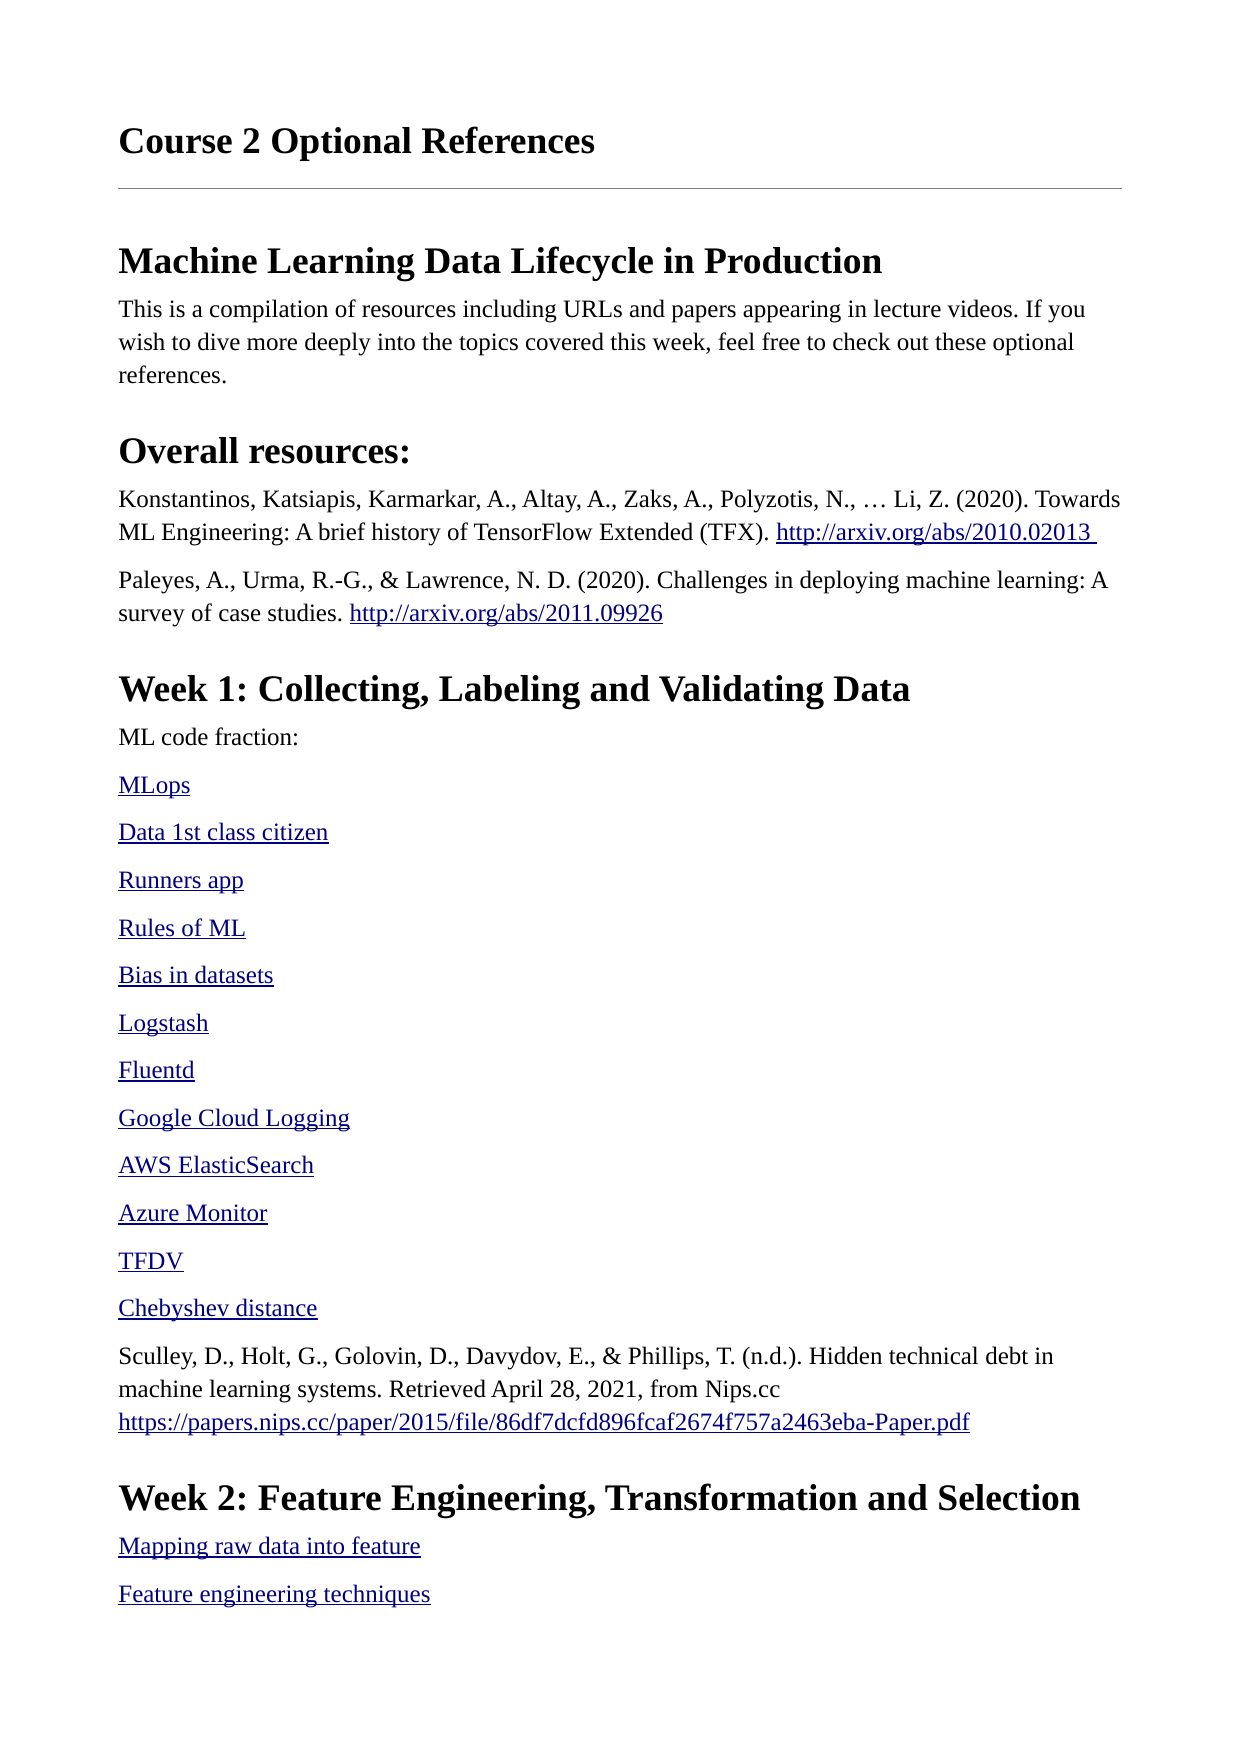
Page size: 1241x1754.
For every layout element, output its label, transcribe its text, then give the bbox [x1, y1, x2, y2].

text ML code fraction: [118, 722, 1122, 751]
text Bias in datasets [118, 960, 1122, 989]
text MLops [118, 770, 1122, 798]
subtitle Course 2 Optional References [118, 118, 1122, 161]
text Data 1st class citizen [118, 817, 1122, 846]
text Azure Monitor [118, 1198, 1122, 1227]
text Rules of ML [118, 913, 1122, 941]
text Paleyes, A., Urma, R.-G., & Lawrence, N. D. (2020). Challenges in deploying machine learning: A survey of case studies. http://arxiv.org/abs/2011.09926 [118, 565, 1122, 627]
text Konstantinos, Katsiapis, Karmarkar, A., Altay, A., Zaks, A., Polyzotis, N., … Li, Z. (2020). Towards ML Engineering: A brief history of TensorFlow Extended (TFX). http://arxiv.org/abs/2010.02013 [118, 484, 1122, 546]
subtitle Week 1: Collecting, Labeling and Validating Data [118, 667, 1122, 710]
text This is a compilation of resources including URLs and papers appearing in lecture videos. If you wish to dive more deeply into the topics covered this week, feel free to check out these optional references. [118, 294, 1122, 389]
text Fluentd [118, 1055, 1122, 1084]
text AWS ElasticSearch [118, 1151, 1122, 1179]
text Google Cloud Logging [118, 1103, 1122, 1132]
text TFDV [118, 1246, 1122, 1274]
text Mapping raw data into feature [118, 1531, 1122, 1560]
subtitle Machine Learning Data Lifecycle in Production [118, 239, 1122, 282]
text Chebyshev distance [118, 1293, 1122, 1322]
text Logstash [118, 1008, 1122, 1037]
text Runners app [118, 865, 1122, 894]
subtitle Overall resources: [118, 429, 1122, 472]
subtitle Week 2: Feature Engineering, Transformation and Selection [118, 1476, 1122, 1519]
text Sculley, D., Holt, G., Golovin, D., Davydov, E., & Phillips, T. (n.d.). Hidden technical debt in machine learning systems. Retrieved April 28, 2021, from Nips.cc https://papers.nips.cc/paper/2015/file/86df7dcfd896fcaf2674f757a2463eba-Paper.pdf [118, 1341, 1122, 1436]
text Feature engineering techniques [118, 1579, 1122, 1607]
